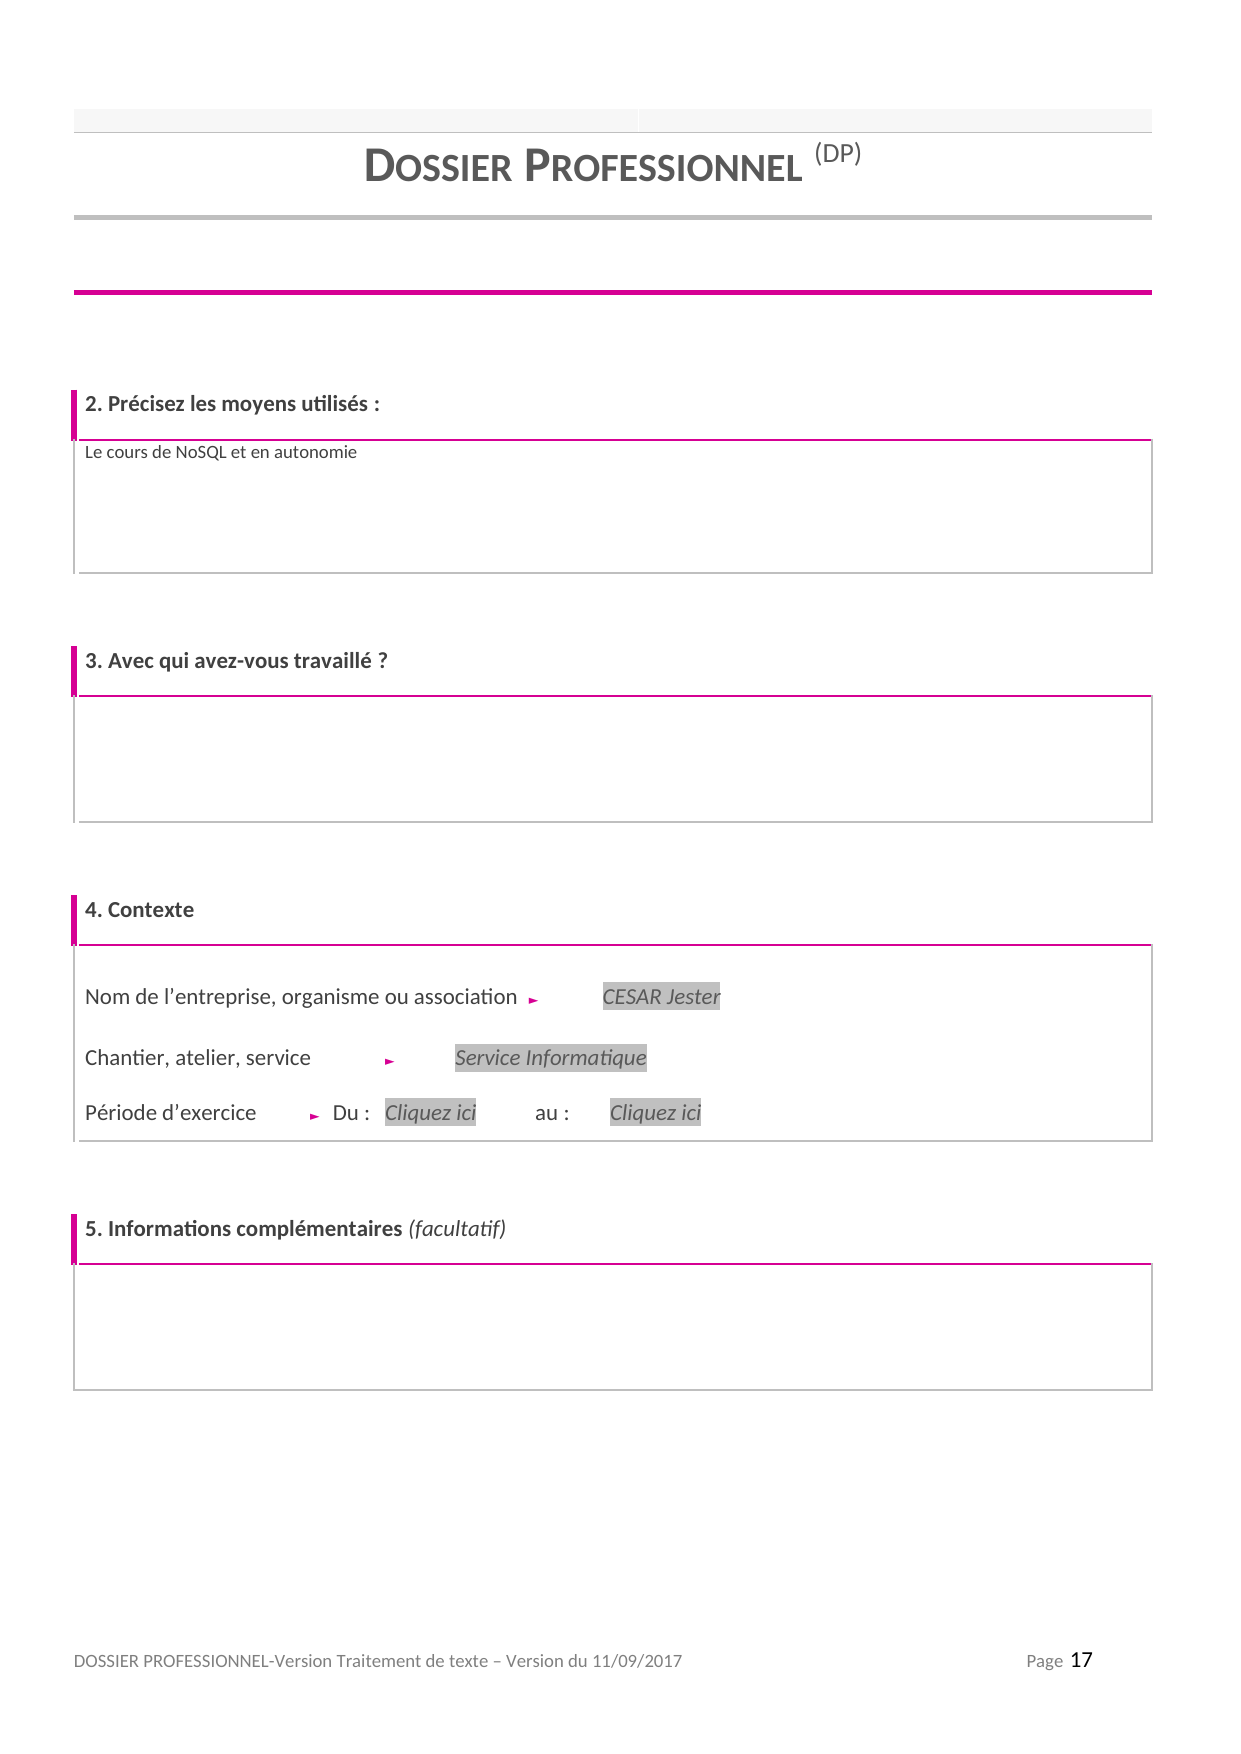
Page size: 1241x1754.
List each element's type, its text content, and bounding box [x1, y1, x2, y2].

table_cell [74, 821, 1152, 859]
table_cell [75, 1353, 1151, 1389]
table_cell [74, 354, 1152, 389]
table_cell [75, 695, 1151, 733]
table_cell [74, 315, 1152, 353]
table_cell 3. Avec qui avez-vous travaillé ? [77, 646, 1152, 695]
table_cell Nom de l’entreprise, organisme ou association ► [75, 982, 578, 1031]
table_cell 4. Contexte [77, 895, 1152, 944]
table_cell [75, 1263, 1151, 1301]
table_cell 5. Informations complémentaires (facultatif) [77, 1214, 1152, 1263]
table_cell 2. Précisez les moyens utilisés : [77, 390, 1152, 438]
table_cell Période d’exercice ► Du : Cliquez ici au : Cliquez ici [75, 1085, 1151, 1140]
table_cell [74, 859, 1152, 895]
table_cell [75, 1301, 1151, 1353]
table_cell Chantier, atelier, service ► [75, 1031, 444, 1085]
table_cell [75, 484, 1151, 536]
table_cell [74, 1178, 1152, 1214]
table_cell [75, 733, 1151, 784]
table_cell [578, 946, 1151, 982]
table_cell [74, 610, 1152, 646]
table_cell [75, 785, 1151, 821]
table_cell [75, 536, 1151, 572]
table_cell Service Informatique [444, 1031, 1151, 1085]
table_cell [74, 572, 1152, 610]
table_cell Le cours de NoSQL et en autonomie [75, 439, 1151, 484]
table_cell CESAR Jester [578, 982, 1151, 1031]
table_cell [75, 944, 578, 982]
table_cell [74, 1140, 1152, 1178]
